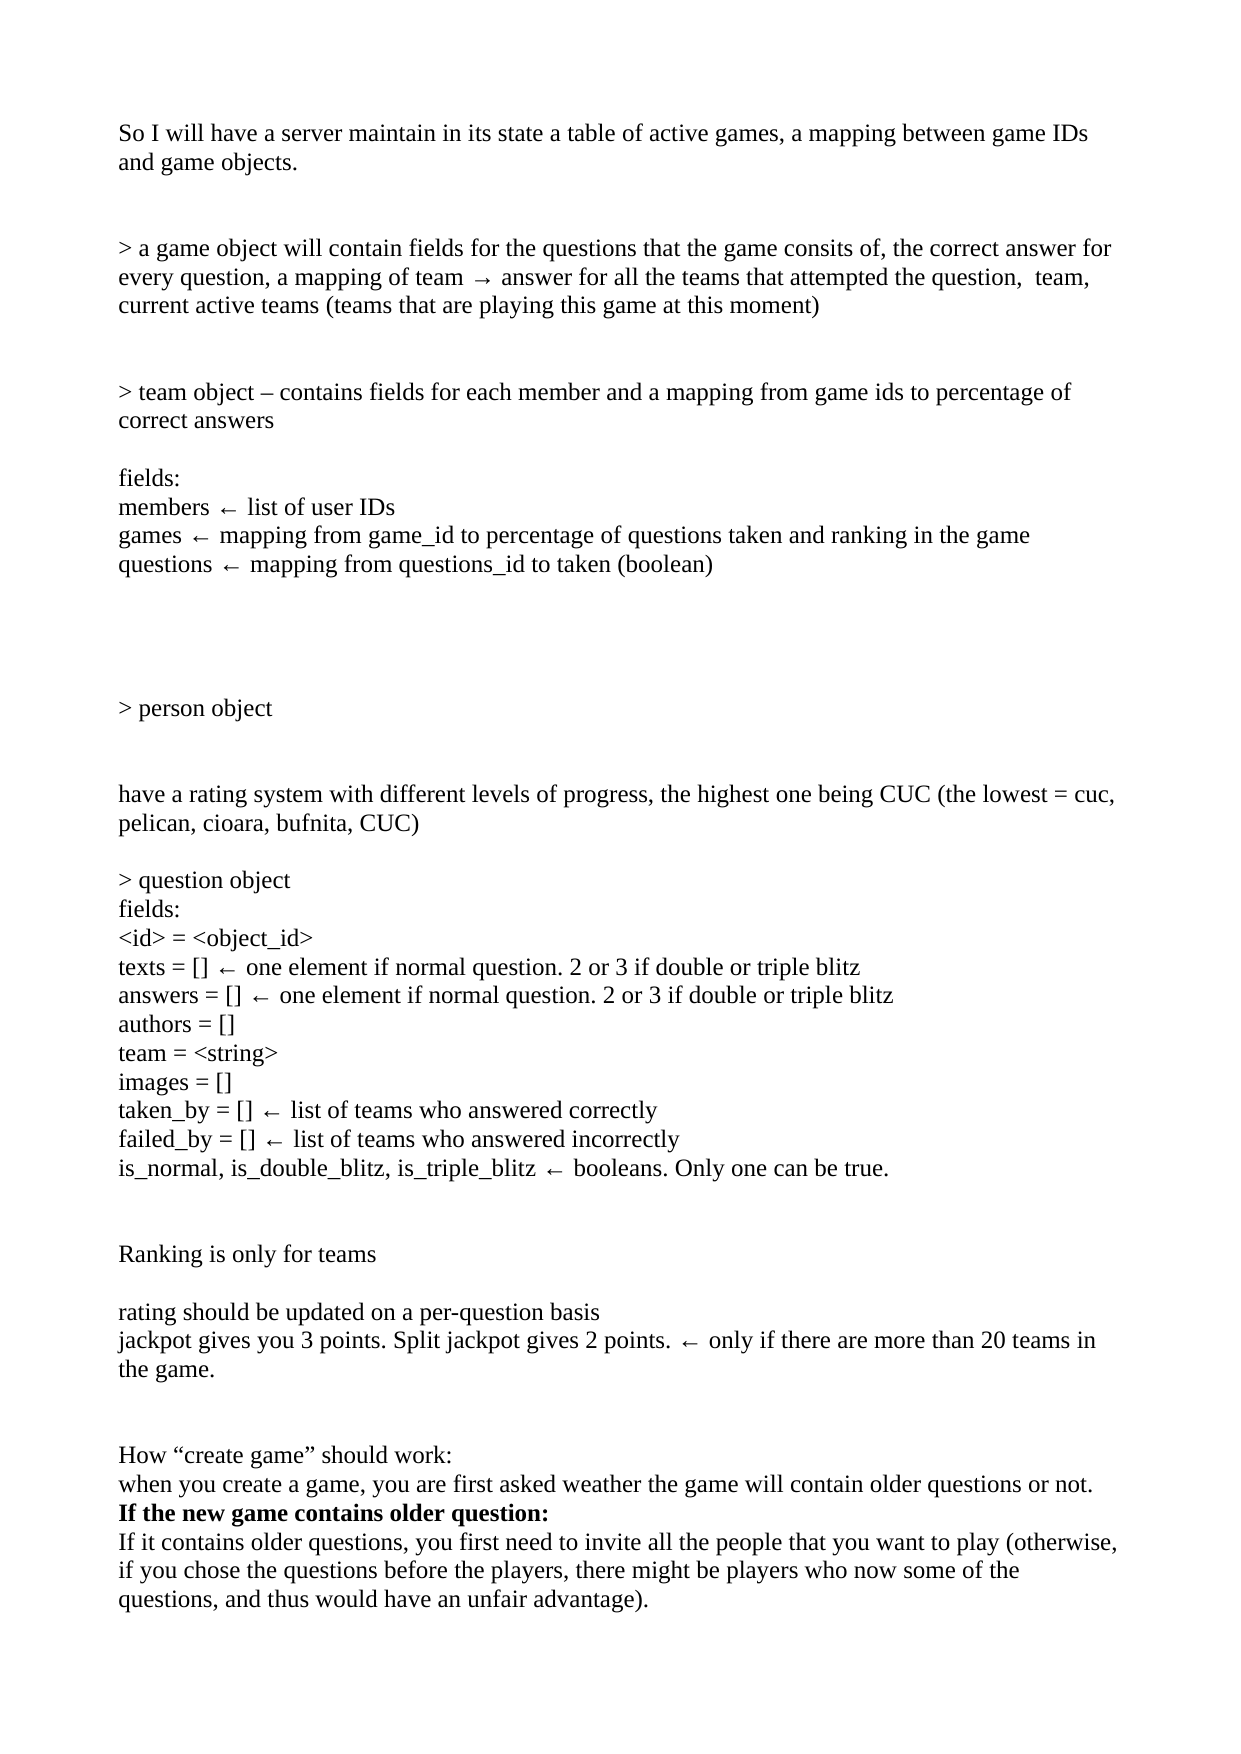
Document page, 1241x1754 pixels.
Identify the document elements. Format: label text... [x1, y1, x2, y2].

text <id> = <object_id> [118, 923, 1122, 952]
text > question object [118, 866, 1122, 894]
text answers = [] ← one element if normal question. 2 or 3 if double or triple blitz [118, 981, 1122, 1009]
text How “create game” should work: [118, 1441, 1122, 1469]
text failed_by = [] ← list of teams who answered incorrectly [118, 1124, 1122, 1153]
text > team object – contains fields for each member and a mapping from game ids to percentage of correct answers [118, 377, 1122, 434]
text fields: [118, 894, 1122, 923]
text So I will have a server maintain in its state a table of active games, a mapping between game IDs and game objects. [118, 118, 1122, 176]
text when you create a game, you are first asked weather the game will contain older questions or not. [118, 1469, 1122, 1498]
text > person object [118, 693, 1122, 722]
text texts = [] ← one element if normal question. 2 or 3 if double or triple blitz [118, 952, 1122, 981]
text images = [] [118, 1067, 1122, 1096]
text Ranking is only for teams [118, 1239, 1122, 1268]
text is_normal, is_double_blitz, is_triple_blitz ← booleans. Only one can be true. [118, 1153, 1122, 1182]
text > a game object will contain fields for the questions that the game consits of, the correct answer for every question, a mapping of team → answer for all the teams that attempted the question, team, current active teams (teams that are playing this game at this moment) [118, 233, 1122, 319]
text fields: [118, 463, 1122, 492]
text rating should be updated on a per-question basis [118, 1297, 1122, 1326]
text questions ← mapping from questions_id to taken (boolean) [118, 549, 1122, 578]
text If it contains older questions, you first need to invite all the people that you want to play (otherwise, if you chose the questions before the players, there might be players who now some of the questions, and thus would have an unfair advantage). [118, 1527, 1122, 1613]
text games ← mapping from game_id to percentage of questions taken and ranking in the game [118, 521, 1122, 549]
text jackpot gives you 3 points. Split jackpot gives 2 points. ← only if there are more than 20 teams in the game. [118, 1326, 1122, 1383]
text have a rating system with different levels of progress, the highest one being CUC (the lowest = cuc, pelican, cioara, bufnita, CUC) [118, 779, 1122, 837]
text members ← list of user IDs [118, 492, 1122, 521]
text team = <string> [118, 1038, 1122, 1067]
text If the new game contains older question: [118, 1498, 1122, 1527]
text taken_by = [] ← list of teams who answered correctly [118, 1096, 1122, 1124]
text authors = [] [118, 1009, 1122, 1038]
